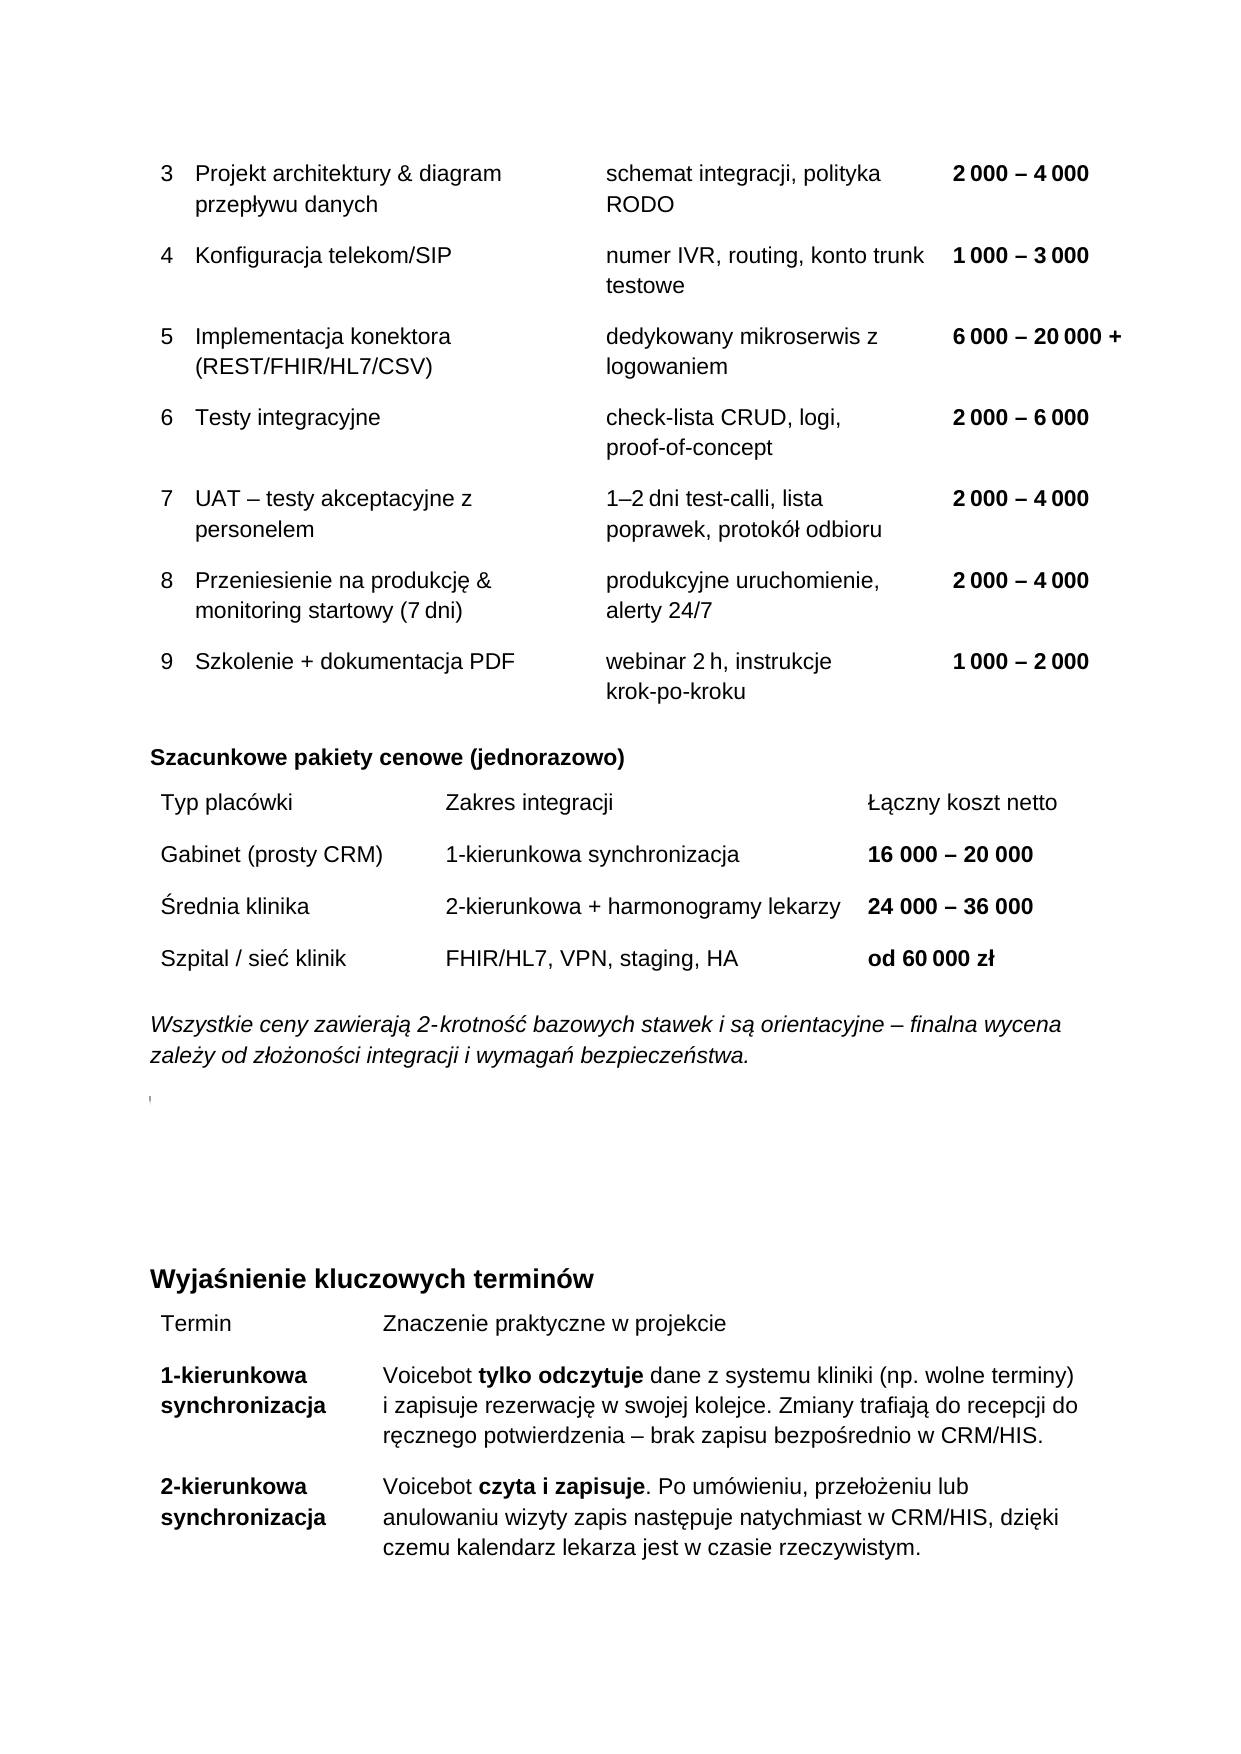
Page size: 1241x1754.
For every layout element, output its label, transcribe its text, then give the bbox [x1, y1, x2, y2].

table_cell Implementacja konektora (REST/FHIR/HL7/CSV) [184, 313, 595, 394]
table_cell 1 000 – 2 000 [942, 638, 1148, 719]
table_cell dedykowany mikroserwis z logowaniem [595, 313, 942, 394]
table_cell Szpital / sieć klinik [150, 934, 435, 986]
table_header Łączny koszt netto [857, 778, 1070, 830]
table_cell Voicebot tylko odczytuje dane z systemu kliniki (np. wolne terminy) i zapisuje rezerwację w swojej kolejce. Zmiany trafiają do recepcji do ręcznego potwierdzenia – brak zapisu bezpośrednio w CRM/HIS. [372, 1351, 1090, 1463]
table_header Termin [150, 1299, 372, 1351]
table_cell 8 [150, 556, 184, 637]
table_cell 1‑kierunkowa synchronizacja [435, 830, 857, 882]
table_header Zakres integracji [435, 778, 857, 830]
table_cell Voicebot czyta i zapisuje. Po umówieniu, przełożeniu lub anulowaniu wizyty zapis następuje natychmiast w CRM/HIS, dzięki czemu kalendarz lekarza jest w czasie rzeczywistym. [372, 1463, 1090, 1574]
table_cell 7 [150, 475, 184, 556]
table_cell numer IVR, routing, konto trunk testowe [595, 231, 942, 312]
table_cell 4 [150, 231, 184, 312]
table_cell 6 [150, 394, 184, 475]
table_cell Szkolenie + dokumentacja PDF [184, 638, 595, 719]
table_cell Testy integracyjne [184, 394, 595, 475]
table_cell FHIR/HL7, VPN, staging, HA [435, 934, 857, 986]
table_header Znaczenie praktyczne w projekcie [372, 1299, 1090, 1351]
table_cell 6 000 – 20 000 + [942, 313, 1148, 394]
table_cell 3 [150, 150, 184, 231]
table_header Typ placówki [150, 778, 435, 830]
subtitle Wyjaśnienie kluczowych terminów [150, 1263, 1091, 1294]
table_cell UAT – testy akceptacyjne z personelem [184, 475, 595, 556]
table_cell 2 000 – 4 000 [942, 475, 1148, 556]
table_cell Projekt architektury & diagram przepływu danych [184, 150, 595, 231]
subtitle Szacunkowe pakiety cenowe (jednorazowo) [150, 744, 1091, 770]
table_cell schemat integracji, polityka RODO [595, 150, 942, 231]
table_cell webinar 2 h, instrukcje krok‑po‑kroku [595, 638, 942, 719]
table_cell produkcyjne uruchomienie, alerty 24/7 [595, 556, 942, 637]
table_cell 2 000 – 6 000 [942, 394, 1148, 475]
table_cell 24 000 – 36 000 [857, 882, 1070, 934]
table_cell Gabinet (prosty CRM) [150, 830, 435, 882]
table_cell Średnia klinika [150, 882, 435, 934]
text Wszystkie ceny zawierają 2‑krotność bazowych stawek i są orientacyjne – finalna wycena zależy od złożoności integracji i wymagań bezpieczeństwa. [150, 1011, 1091, 1068]
table_cell 1–2 dni test‑calli, lista poprawek, protokół odbioru [595, 475, 942, 556]
table_cell 9 [150, 638, 184, 719]
table_cell 2 000 – 4 000 [942, 556, 1148, 637]
table_cell 1‑kierunkowa synchronizacja [150, 1351, 372, 1463]
table_cell 2‑kierunkowa + harmonogramy lekarzy [435, 882, 857, 934]
table_cell Konfiguracja telekom/SIP [184, 231, 595, 312]
table_cell od 60 000 zł [857, 934, 1070, 986]
table_cell 2 000 – 4 000 [942, 150, 1148, 231]
table_cell 16 000 – 20 000 [857, 830, 1070, 882]
table_cell 5 [150, 313, 184, 394]
table_cell Przeniesienie na produkcję & monitoring startowy (7 dni) [184, 556, 595, 637]
table_cell 1 000 – 3 000 [942, 231, 1148, 312]
table_cell check‑lista CRUD, logi, proof‑of‑concept [595, 394, 942, 475]
table_cell 2‑kierunkowa synchronizacja [150, 1463, 372, 1574]
